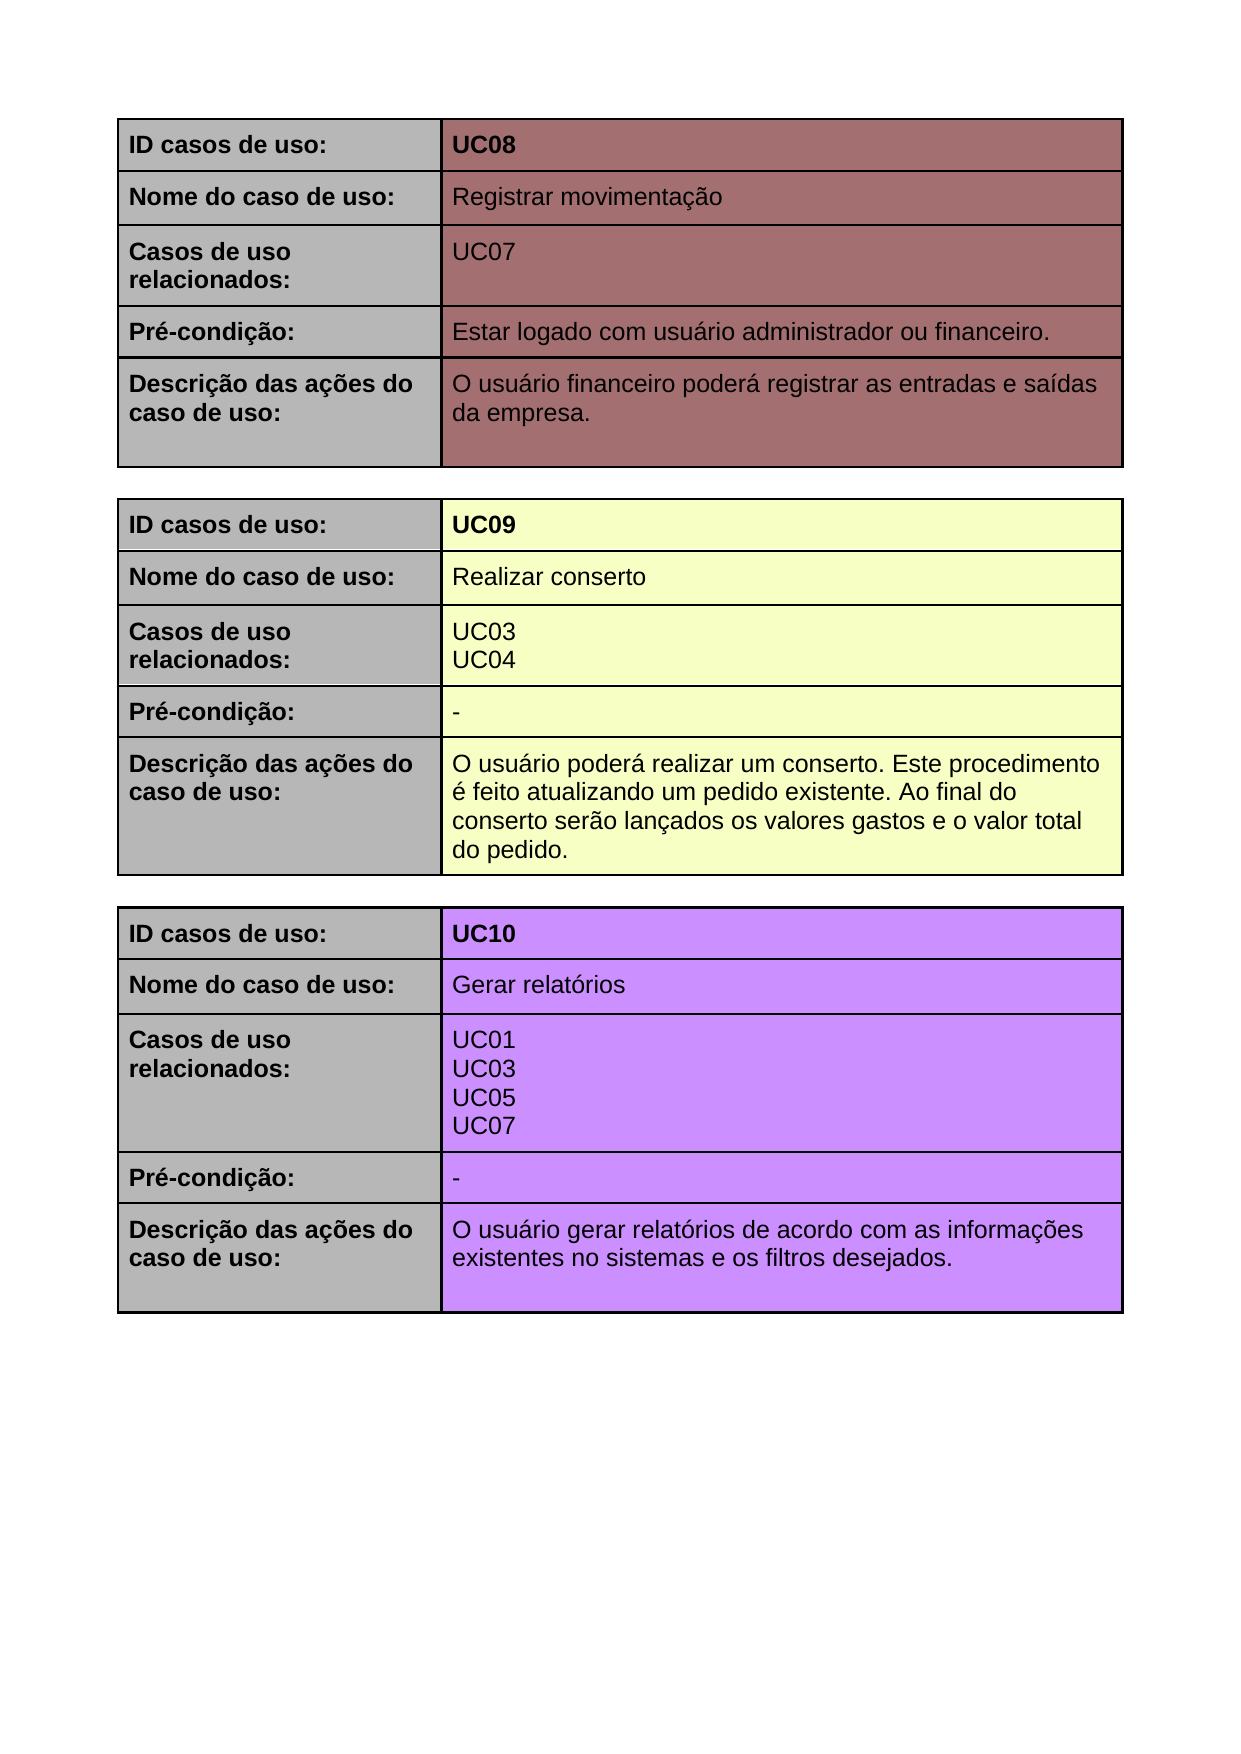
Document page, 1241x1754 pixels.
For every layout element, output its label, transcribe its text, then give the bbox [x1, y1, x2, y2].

table_cell Pré-condição: [119, 1153, 440, 1202]
table_header UC09 [443, 500, 1121, 549]
table_cell Casos de uso relacionados: [119, 606, 440, 684]
table_cell Descrição das ações do caso de uso: [119, 738, 440, 874]
table_cell Pré-condição: [119, 307, 440, 356]
table_cell Gerar relatórios [443, 960, 1121, 1013]
table_cell Registrar movimentação [443, 172, 1121, 224]
table_cell Descrição das ações do caso de uso: [119, 359, 440, 466]
table_cell Nome do caso de uso: [119, 172, 440, 224]
table_cell Estar logado com usuário administrador ou financeiro. [443, 307, 1121, 356]
table_cell UC01 UC03 UC05 UC07 [443, 1015, 1121, 1151]
table_cell Pré-condição: [119, 687, 440, 736]
table_header UC08 [443, 120, 1121, 170]
table_cell - [443, 1153, 1121, 1202]
table_cell UC07 [443, 226, 1121, 305]
table_cell - [443, 687, 1121, 736]
table_header ID casos de uso: [119, 909, 440, 958]
table_header UC10 [443, 909, 1121, 958]
table_header ID casos de uso: [119, 120, 440, 170]
table_cell O usuário poderá realizar um conserto. Este procedimento é feito atualizando um pedido existente. Ao final do conserto serão lançados os valores gastos e o valor total do pedido. [443, 738, 1121, 874]
table_cell Nome do caso de uso: [119, 960, 440, 1013]
table_cell Realizar conserto [443, 552, 1121, 604]
table_cell UC03 UC04 [443, 606, 1121, 684]
table_header ID casos de uso: [119, 500, 440, 549]
table_cell Casos de uso relacionados: [119, 1015, 440, 1151]
table_cell O usuário gerar relatórios de acordo com as informações existentes no sistemas e os filtros desejados. [443, 1204, 1121, 1311]
table_cell O usuário financeiro poderá registrar as entradas e saídas da empresa. [443, 359, 1121, 466]
table_cell Casos de uso relacionados: [119, 226, 440, 305]
table_cell Descrição das ações do caso de uso: [119, 1204, 440, 1311]
table_cell Nome do caso de uso: [119, 552, 440, 604]
